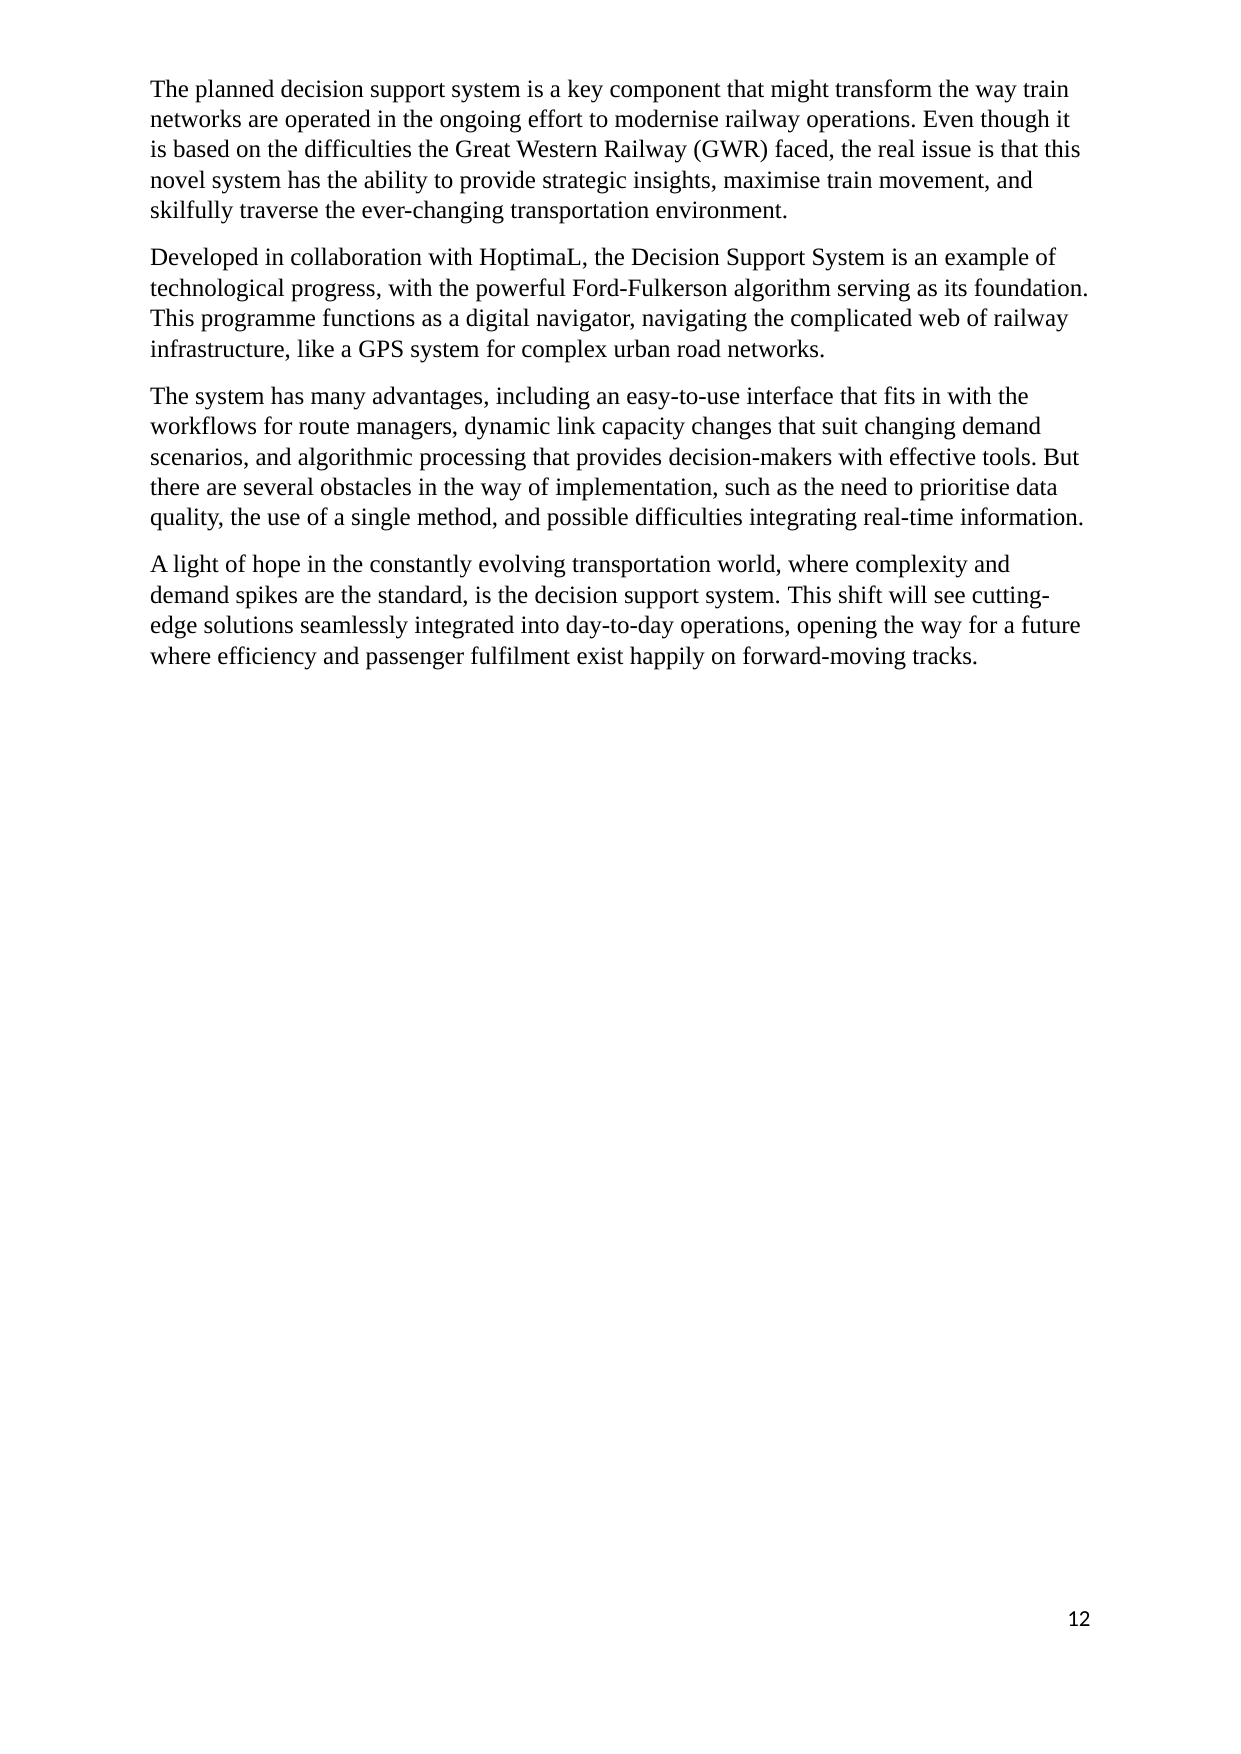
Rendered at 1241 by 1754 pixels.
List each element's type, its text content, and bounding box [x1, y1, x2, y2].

text Developed in collaboration with HoptimaL, the Decision Support System is an example of technological progress, with the powerful Ford-Fulkerson algorithm serving as its foundation. This programme functions as a digital navigator, navigating the complicated web of railway infrastructure, like a GPS system for complex urban road networks. [150, 242, 1090, 362]
text The system has many advantages, including an easy-to-use interface that fits in with the workflows for route managers, dynamic link capacity changes that suit changing demand scenarios, and algorithmic processing that provides decision-makers with effective tools. But there are several obstacles in the way of implementation, such as the need to prioritise data quality, the use of a single method, and possible difficulties integrating real-time information. [150, 381, 1090, 531]
text A light of hope in the constantly evolving transportation world, where complexity and demand spikes are the standard, is the decision support system. This shift will see cutting-edge solutions seamlessly integrated into day-to-day operations, opening the way for a future where efficiency and passenger fulfilment exist happily on forward-moving tracks. [150, 549, 1090, 669]
text The planned decision support system is a key component that might transform the way train networks are operated in the ongoing effort to modernise railway operations. Even though it is based on the difficulties the Great Western Railway (GWR) faced, the real issue is that this novel system has the ability to provide strategic insights, maximise train movement, and skilfully traverse the ever-changing transportation environment. [150, 74, 1090, 224]
